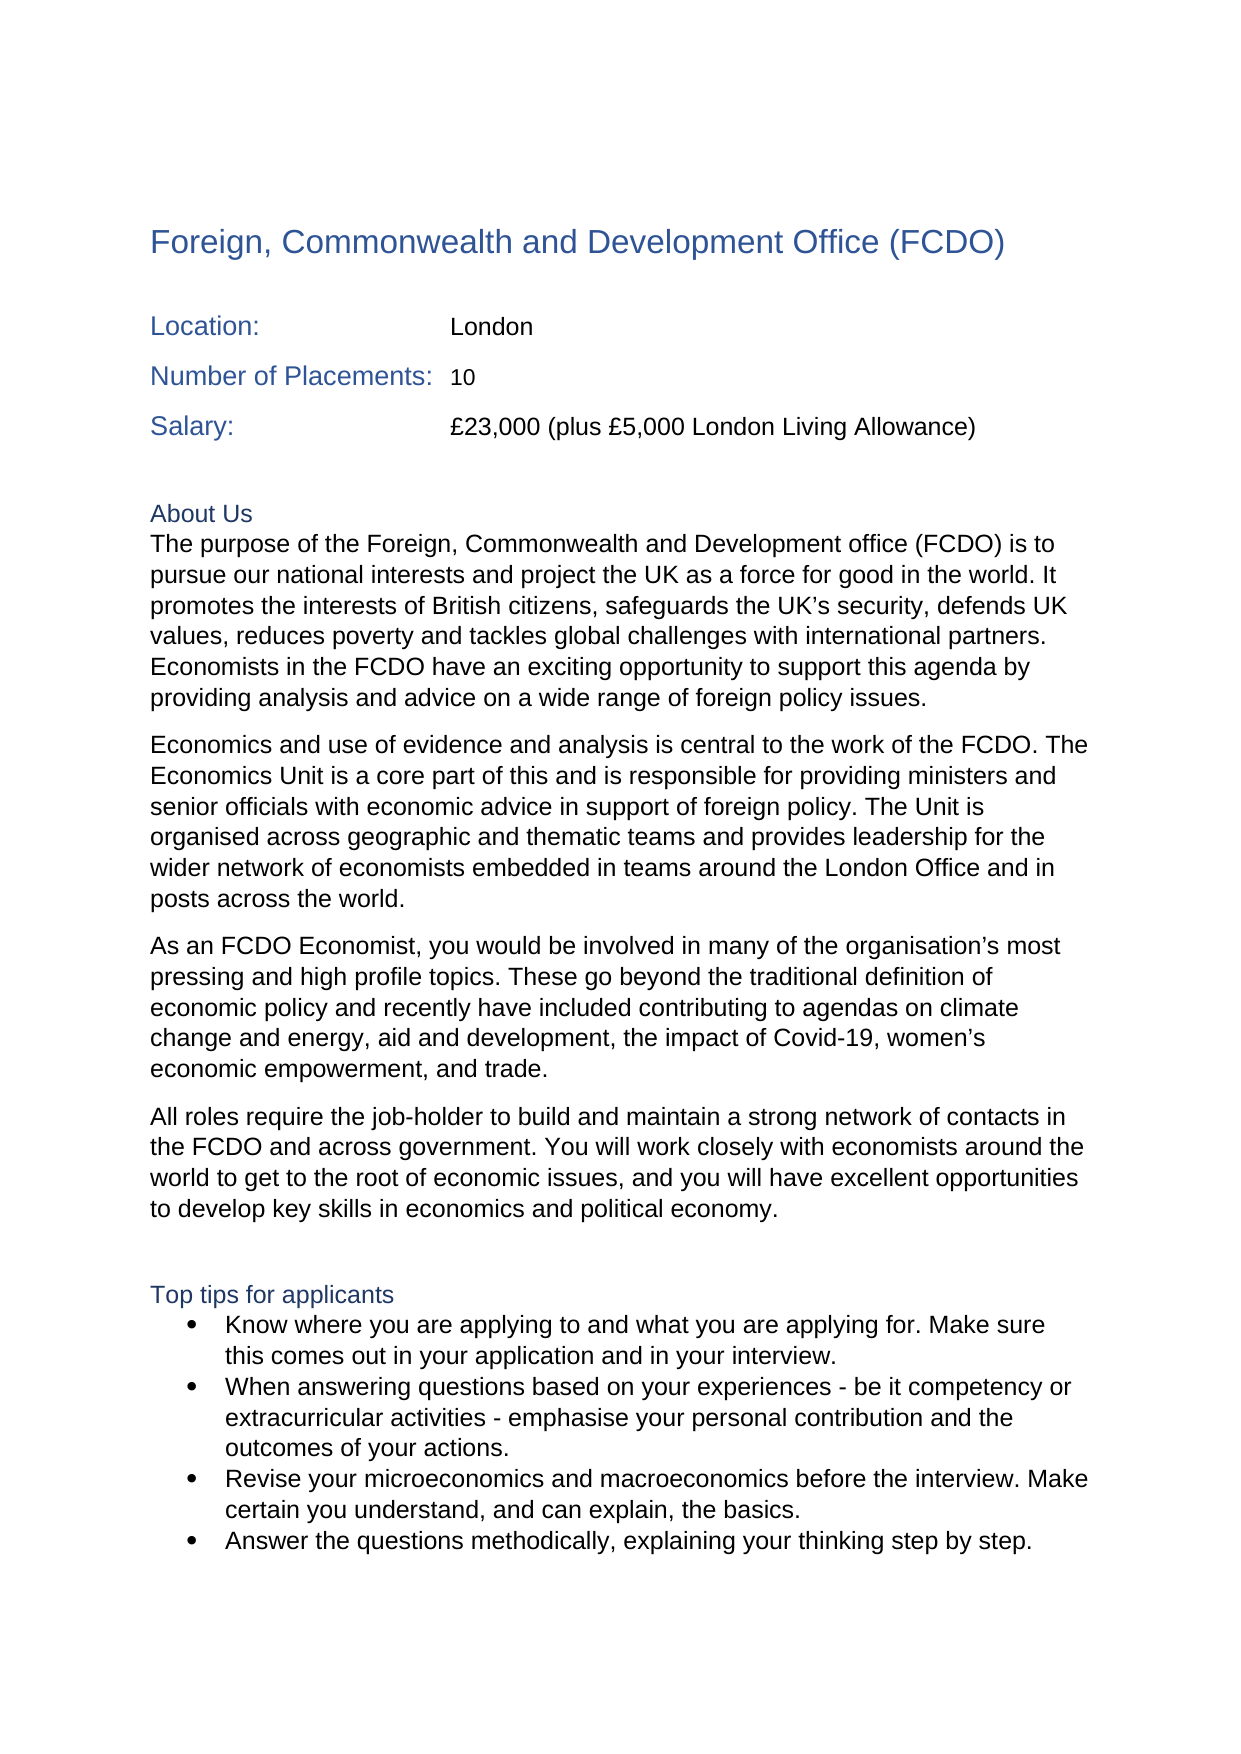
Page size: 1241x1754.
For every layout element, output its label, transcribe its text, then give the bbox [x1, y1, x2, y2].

text All roles require the job-holder to build and maintain a strong network of contacts in the FCDO and across government. You will work closely with economists around the world to get to the root of economic issues, and you will have excellent opportunities to develop key skills in economics and political economy. [150, 1102, 1090, 1222]
text As an FCDO Economist, you would be involved in many of the organisation’s most pressing and high profile topics. These go beyond the traditional definition of economic policy and recently have included contributing to agendas on climate change and energy, aid and development, the impact of Covid-19, women’s economic empowerment, and trade. [150, 931, 1090, 1083]
subtitle Top tips for applicants [150, 1280, 1090, 1309]
text Economics and use of evidence and analysis is central to the work of the FCDO. The Economics Unit is a core part of this and is responsible for providing ministers and senior officials with economic advice in support of foreign policy. The Unit is organised across geographic and thematic teams and provides leadership for the wider network of economists embedded in teams around the London Office and in posts across the world. [150, 730, 1090, 913]
list Know where you are applying to and what you are applying for. Make sure this comes out in your application and in your interview. [187, 1310, 1090, 1370]
list When answering questions based on your experiences - be it competency or extracurricular activities - emphasise your personal contribution and the outcomes of your actions. [187, 1372, 1090, 1462]
text Location: London [150, 310, 1090, 341]
text Number of Placements: 10 [150, 360, 1090, 391]
subtitle About Us [150, 499, 1090, 527]
text The purpose of the Foreign, Commonwealth and Development office (FCDO) is to pursue our national interests and project the UK as a force for good in the world. It promotes the interests of British citizens, safeguards the UK’s security, defends UK values, reduces poverty and tackles global challenges with international partners. Economists in the FCDO have an exciting opportunity to support this agenda by providing analysis and advice on a wide range of foreign policy issues. [150, 529, 1090, 712]
list Answer the questions methodically, explaining your thinking step by step. [187, 1526, 1090, 1554]
subtitle Foreign, Commonwealth and Development Office (FCDO) [150, 222, 1090, 261]
list Revise your microeconomics and macroeconomics before the interview. Make certain you understand, and can explain, the basics. [187, 1464, 1090, 1524]
text Salary: £23,000 (plus £5,000 London Living Allowance) [150, 410, 1090, 441]
